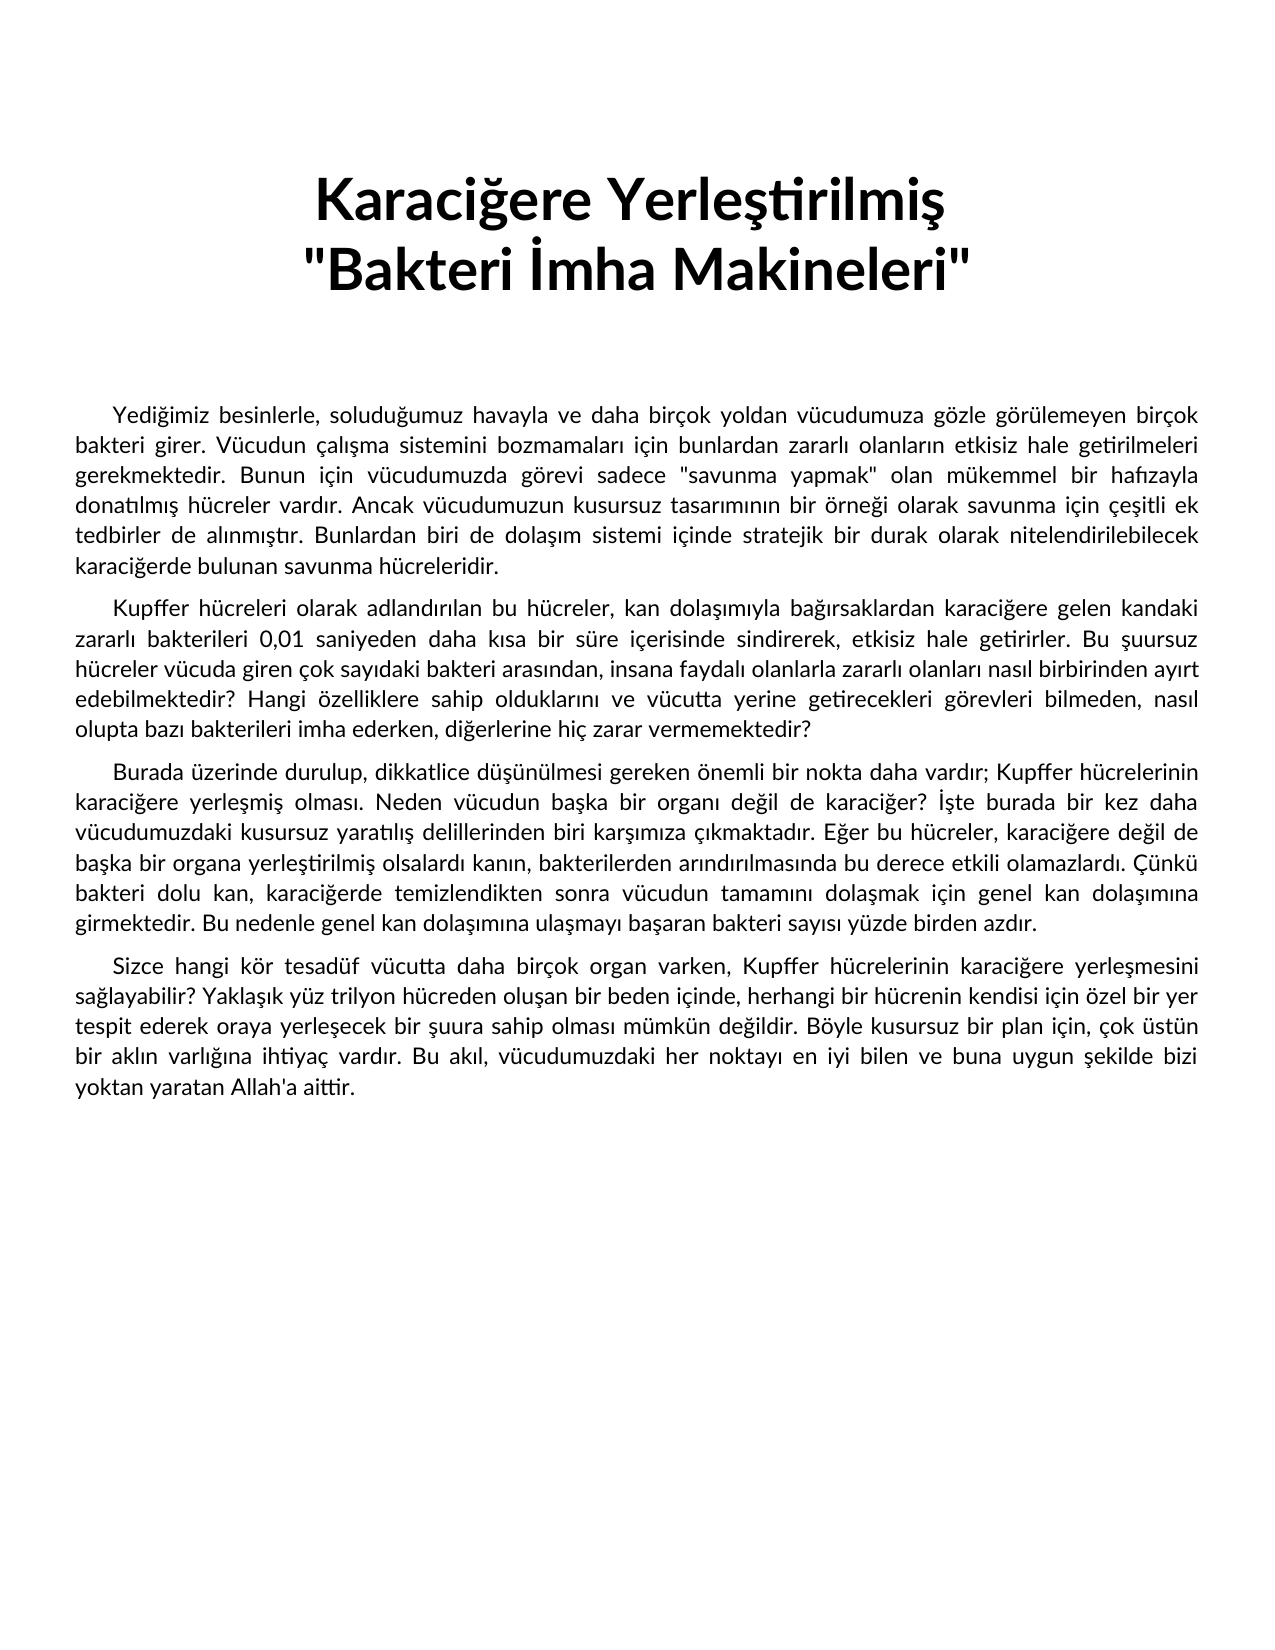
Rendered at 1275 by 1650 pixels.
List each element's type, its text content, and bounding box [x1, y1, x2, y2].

subtitle Karaciğere Yerleştirilmiş "Bakteri İmha Makineleri" [75, 162, 1200, 302]
text Burada üzerinde durulup, dikkatlice düşünülmesi gereken önemli bir nokta daha vardır; Kupffer hücrelerinin karaciğere yerleşmiş olması. Neden vücudun başka bir organı değil de karaciğer? İşte burada bir kez daha vücudumuzdaki kusursuz yaratılış delillerinden biri karşımıza çıkmaktadır. Eğer bu hücreler, karaciğere değil de başka bir organa yerleştirilmiş olsalardı kanın, bakterilerden arındırılmasında bu derece etkili olamazlardı. Çünkü bakteri dolu kan, karaciğerde temizlendikten sonra vücudun tamamını dolaşmak için genel kan dolaşımına girmektedir. Bu nedenle genel kan dolaşımına ulaşmayı başaran bakteri sayısı yüzde birden azdır. [75, 758, 1200, 936]
text Sizce hangi kör tesadüf vücutta daha birçok organ varken, Kupffer hücrelerinin karaciğere yerleşmesini sağlayabilir? Yaklaşık yüz trilyon hücreden oluşan bir beden içinde, herhangi bir hücrenin kendisi için özel bir yer tespit ederek oraya yerleşecek bir şuura sahip olması mümkün değildir. Böyle kusursuz bir plan için, çok üstün bir aklın varlığına ihtiyaç vardır. Bu akıl, vücudumuzdaki her noktayı en iyi bilen ve buna uygun şekilde bizi yoktan yaratan Allah'a aittir. [75, 951, 1200, 1100]
text Yediğimiz besinlerle, soluduğumuz havayla ve daha birçok yoldan vücudumuza gözle görülemeyen birçok bakteri girer. Vücudun çalışma sistemini bozmamaları için bunlardan zararlı olanların etkisiz hale getirilmeleri gerekmektedir. Bunun için vücudumuzda görevi sadece "savunma yapmak" olan mükemmel bir hafızayla donatılmış hücreler vardır. Ancak vücudumuzun kusursuz tasarımının bir örneği olarak savunma için çeşitli ek tedbirler de alınmıştır. Bunlardan biri de dolaşım sistemi içinde stratejik bir durak olarak nitelendirilebilecek karaciğerde bulunan savunma hücreleridir. [75, 400, 1200, 579]
text Kupffer hücreleri olarak adlandırılan bu hücreler, kan dolaşımıyla bağırsaklardan karaciğere gelen kandaki zararlı bakterileri 0,01 saniyeden daha kısa bir süre içerisinde sindirerek, etkisiz hale getirirler. Bu şuursuz hücreler vücuda giren çok sayıdaki bakteri arasından, insana faydalı olanlarla zararlı olanları nasıl birbirinden ayırt edebilmektedir? Hangi özelliklere sahip olduklarını ve vücutta yerine getirecekleri görevleri bilmeden, nasıl olupta bazı bakterileri imha ederken, diğerlerine hiç zarar vermemektedir? [75, 594, 1200, 742]
